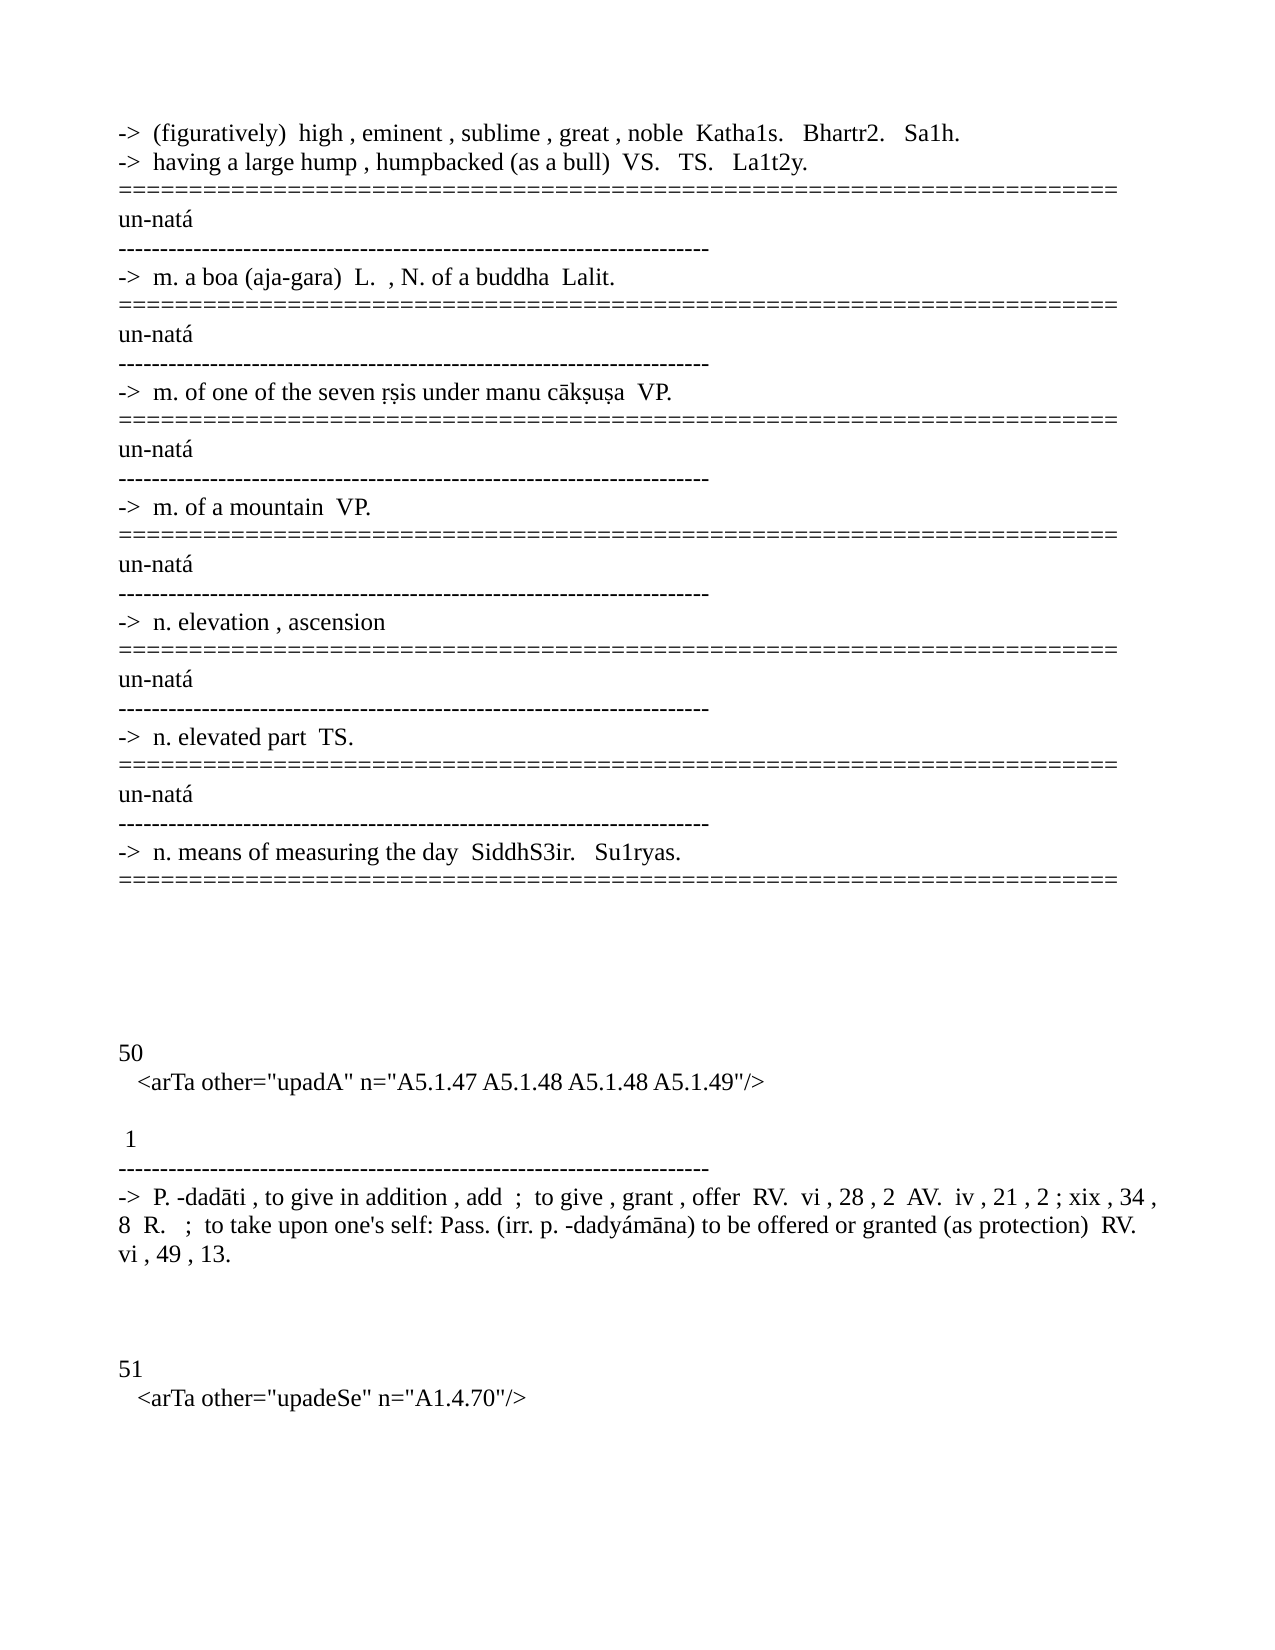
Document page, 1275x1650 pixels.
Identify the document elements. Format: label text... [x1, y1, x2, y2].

text 50 [118, 1038, 1157, 1067]
text -> (figuratively) high , eminent , sublime , great , noble Katha1s. Bhartr2. Sa1h. [118, 118, 1157, 147]
text ----------------------------------------------------------------------- [118, 693, 1157, 722]
text 1 [118, 1124, 1157, 1153]
text ======================================================================= [118, 176, 1157, 204]
text -> P. -dadāti , to give in addition , add ; to give , grant , offer RV. vi , 28 , 2 AV. iv , 21 , 2 ; xix , 34 , 8 R. ; to take upon one's self: Pass. (irr. p. -dadyámāna) to be offered or granted (as protection) RV. vi , 49 , 13. [118, 1182, 1157, 1268]
text un-natá [118, 664, 1157, 693]
text ----------------------------------------------------------------------- [118, 348, 1157, 377]
text -> n. means of measuring the day SiddhS3ir. Su1ryas. [118, 837, 1157, 866]
text -> n. elevated part TS. [118, 722, 1157, 751]
text ======================================================================= [118, 406, 1157, 434]
text un-natá [118, 204, 1157, 233]
text ----------------------------------------------------------------------- [118, 808, 1157, 837]
text ----------------------------------------------------------------------- [118, 463, 1157, 492]
text un-natá [118, 434, 1157, 463]
text ----------------------------------------------------------------------- [118, 233, 1157, 262]
text un-natá [118, 779, 1157, 808]
text un-natá [118, 319, 1157, 348]
text ----------------------------------------------------------------------- [118, 578, 1157, 607]
text -> m. of a mountain VP. [118, 492, 1157, 521]
text ----------------------------------------------------------------------- [118, 1153, 1157, 1182]
text <arTa other="upadeSe" n="A1.4.70"/> [118, 1383, 1157, 1412]
text un-natá [118, 549, 1157, 578]
text -> having a large hump , humpbacked (as a bull) VS. TS. La1t2y. [118, 147, 1157, 176]
text -> n. elevation , ascension [118, 607, 1157, 636]
text ======================================================================= [118, 636, 1157, 664]
text ======================================================================= [118, 521, 1157, 549]
text ======================================================================= [118, 751, 1157, 779]
text ======================================================================= [118, 866, 1157, 894]
text <arTa other="upadA" n="A5.1.47 A5.1.48 A5.1.48 A5.1.49"/> [118, 1067, 1157, 1096]
text 51 [118, 1354, 1157, 1383]
text ======================================================================= [118, 291, 1157, 319]
text -> m. a boa (aja-gara) L. , N. of a buddha Lalit. [118, 262, 1157, 291]
text -> m. of one of the seven ṛṣis under manu cākṣuṣa VP. [118, 377, 1157, 406]
